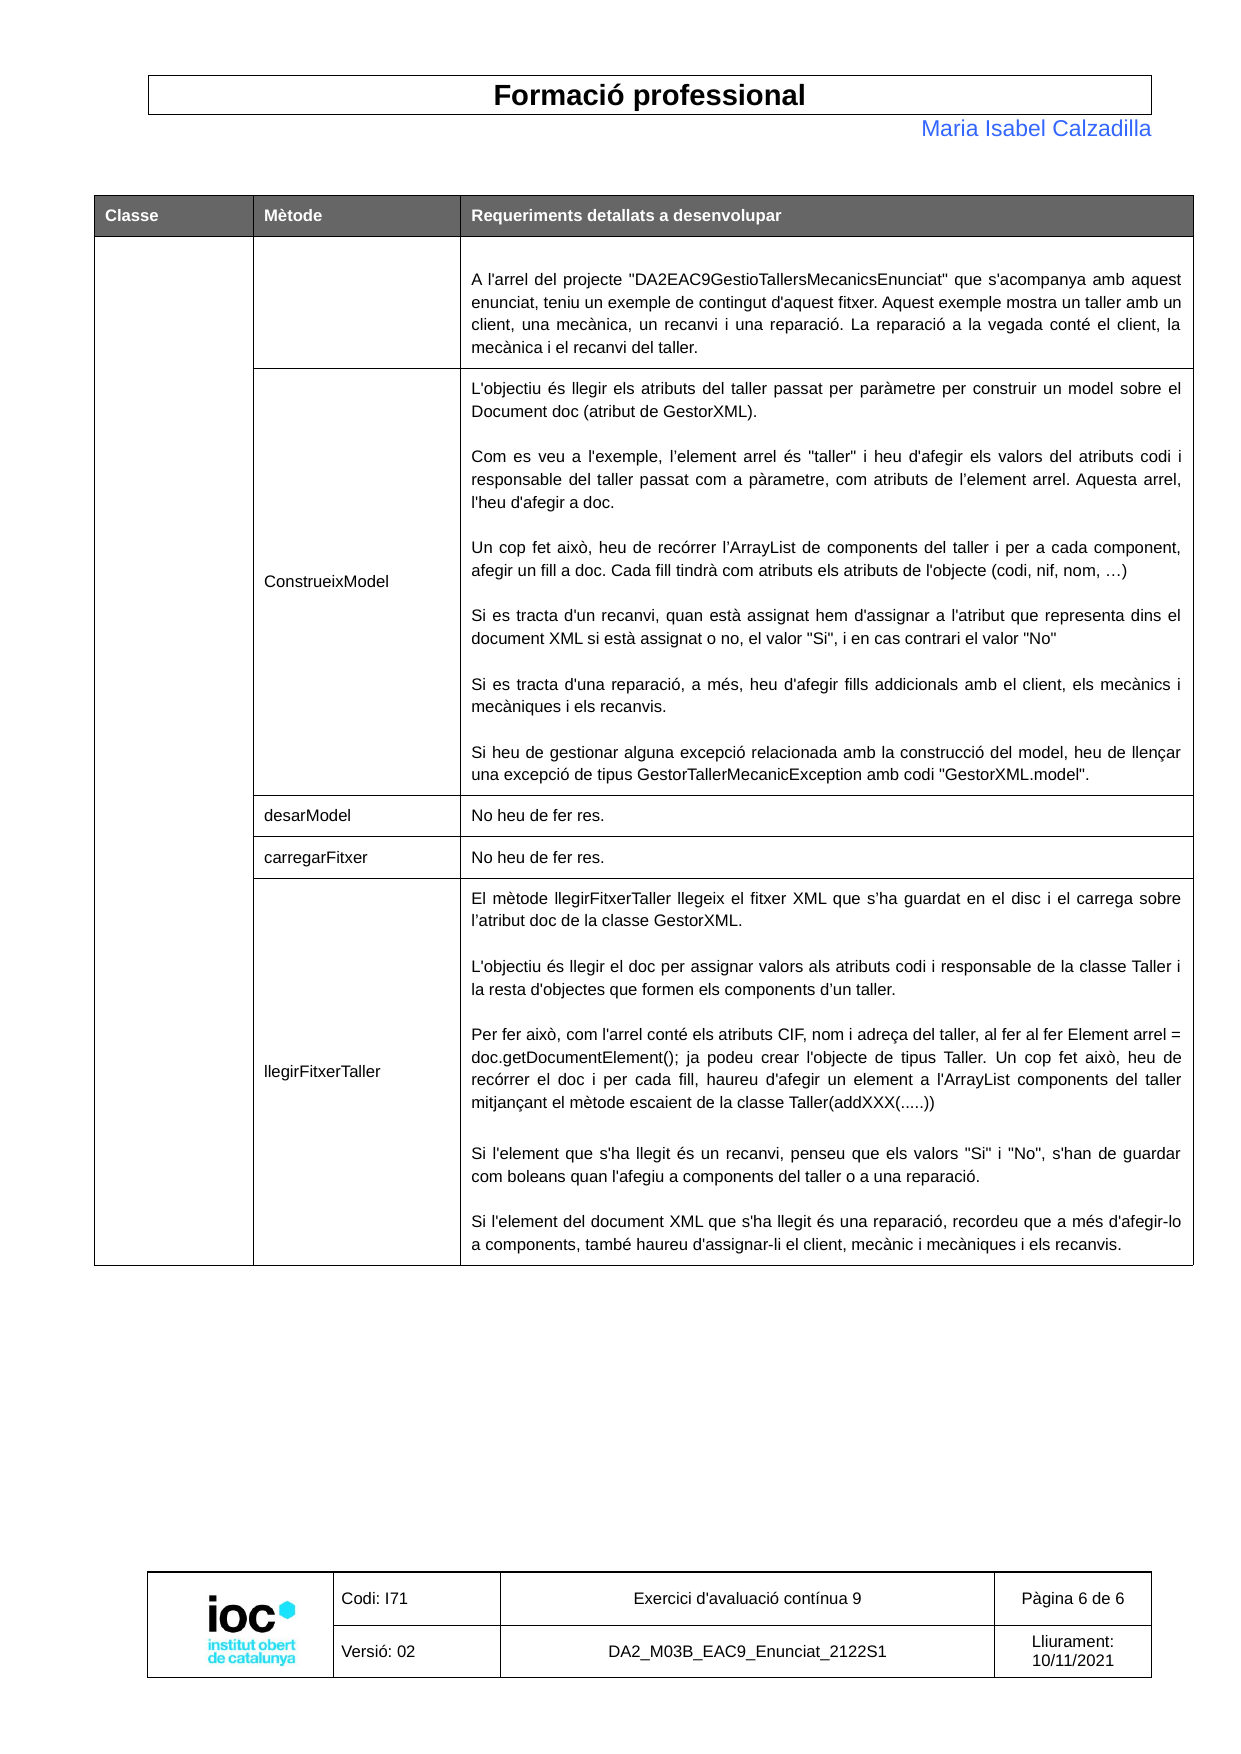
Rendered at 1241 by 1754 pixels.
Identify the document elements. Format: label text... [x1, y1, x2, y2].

table_cell desarModel [254, 796, 460, 836]
picture [195, 1581, 309, 1677]
table_header Classe [95, 196, 253, 236]
table_header Mètode [254, 196, 460, 236]
table_header Requeriments detallats a desenvolupar [461, 196, 1193, 236]
table_cell [95, 237, 253, 1265]
table_cell llegirFitxerTaller [254, 879, 460, 1265]
table_cell --- [254, 237, 460, 368]
table_cell A l'arrel del projecte "DA2EAC9GestioTallersMecanicsEnunciat" que s'acompanya amb aquest enunciat, teniu un exemple de contingut d'aquest fitxer. Aquest exemple mostra un taller amb un client, una mecànica, un recanvi i una reparació. La reparació a la vegada conté el client, la mecànica i el recanvi del taller. [461, 237, 1193, 368]
table_cell El mètode llegirFitxerTaller llegeix el fitxer XML que s’ha guardat en el disc i el carrega sobre l’atribut doc de la classe GestorXML. L'objectiu és llegir el doc per assignar valors als atributs codi i responsable de la classe Taller i la resta d'objectes que formen els components d’un taller. Per fer això, com l'arrel conté els atributs CIF, nom i adreça del taller, al fer al fer Element arrel = doc.getDocumentElement(); ja podeu crear l'objecte de tipus Taller. Un cop fet això, heu de recórrer el doc i per cada fill, haureu d'afegir un element a l'ArrayList components del taller mitjançant el mètode escaient de la classe Taller(addXXX(.....)) Si l'element que s'ha llegit és un recanvi, penseu que els valors "Si" i "No", s'han de guardar com boleans quan l'afegiu a components del taller o a una reparació. Si l'element del document XML que s'ha llegit és una reparació, recordeu que a més d'afegir-lo a components, també haureu d'assignar-li el client, mecànic i mecàniques i els recanvis. [461, 879, 1193, 1265]
table_cell No heu de fer res. [461, 837, 1193, 877]
table_cell ConstrueixModel [254, 369, 460, 795]
table_cell carregarFitxer [254, 837, 460, 877]
table_cell L'objectiu és llegir els atributs del taller passat per paràmetre per construir un model sobre el Document doc (atribut de GestorXML). Com es veu a l'exemple, l’element arrel és "taller" i heu d'afegir els valors del atributs codi i responsable del taller passat com a pàrametre, com atributs de l’element arrel. Aquesta arrel, l'heu d'afegir a doc. Un cop fet això, heu de recórrer l’ArrayList de components del taller i per a cada component, afegir un fill a doc. Cada fill tindrà com atributs els atributs de l'objecte (codi, nif, nom, …) Si es tracta d'un recanvi, quan està assignat hem d'assignar a l'atribut que representa dins el document XML si està assignat o no, el valor "Si", i en cas contrari el valor "No" Si es tracta d'una reparació, a més, heu d'afegir fills addicionals amb el client, els mecànics i mecàniques i els recanvis. Si heu de gestionar alguna excepció relacionada amb la construcció del model, heu de llençar una excepció de tipus GestorTallerMecanicException amb codi "GestorXML.model". [461, 369, 1193, 795]
table_cell No heu de fer res. [461, 796, 1193, 836]
